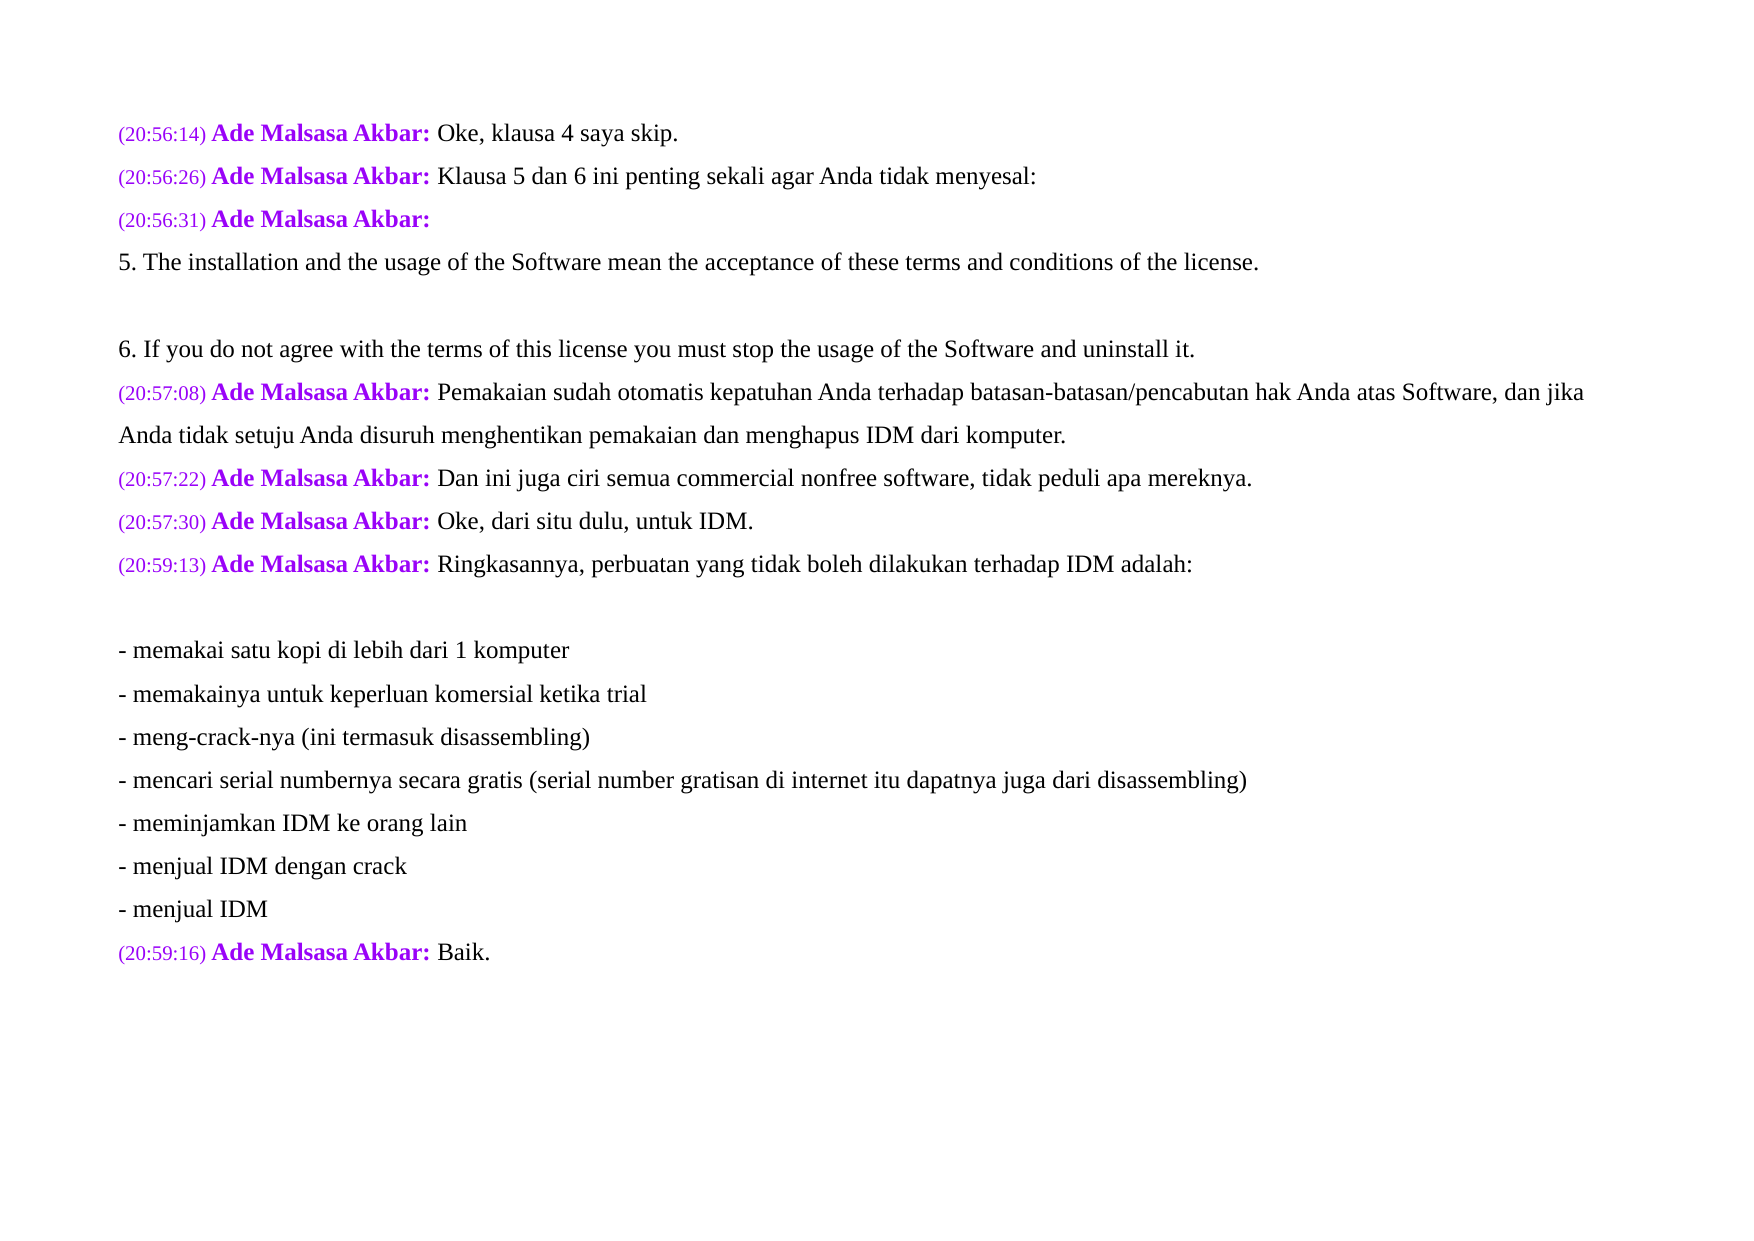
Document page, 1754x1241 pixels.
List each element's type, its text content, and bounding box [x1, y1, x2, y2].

text (20:59:13) Ade Malsasa Akbar: Ringkasannya, perbuatan yang tidak boleh dilakukan terhadap IDM adalah: - memakai satu kopi di lebih dari 1 komputer - memakainya untuk keperluan komersial ketika trial - meng-crack-nya (ini termasuk disassembling) - mencari serial numbernya secara gratis (serial number gratisan di internet itu dapatnya juga dari disassembling) - meminjamkan IDM ke orang lain - menjual IDM dengan crack - menjual IDM (20:59:16) Ade Malsasa Akbar: Baik. [118, 549, 1635, 966]
text 5. The installation and the usage of the Software mean the acceptance of these terms and conditions of the license. 6. If you do not agree with the terms of this license you must stop the usage of the Software and uninstall it. (20:57:08) Ade Malsasa Akbar: Pemakaian sudah otomatis kepatuhan Anda terhadap batasan-batasan/pencabutan hak Anda atas Software, dan jika Anda tidak setuju Anda disuruh menghentikan pemakaian dan menghapus IDM dari komputer. (20:57:22) Ade Malsasa Akbar: Dan ini juga ciri semua commercial nonfree software, tidak peduli apa mereknya. (20:57:30) Ade Malsasa Akbar: Oke, dari situ dulu, untuk IDM. [118, 247, 1635, 535]
text (20:56:14) Ade Malsasa Akbar: Oke, klausa 4 saya skip. (20:56:26) Ade Malsasa Akbar: Klausa 5 dan 6 ini penting sekali agar Anda tidak menyesal: (20:56:31) Ade Malsasa Akbar: [118, 118, 1635, 233]
